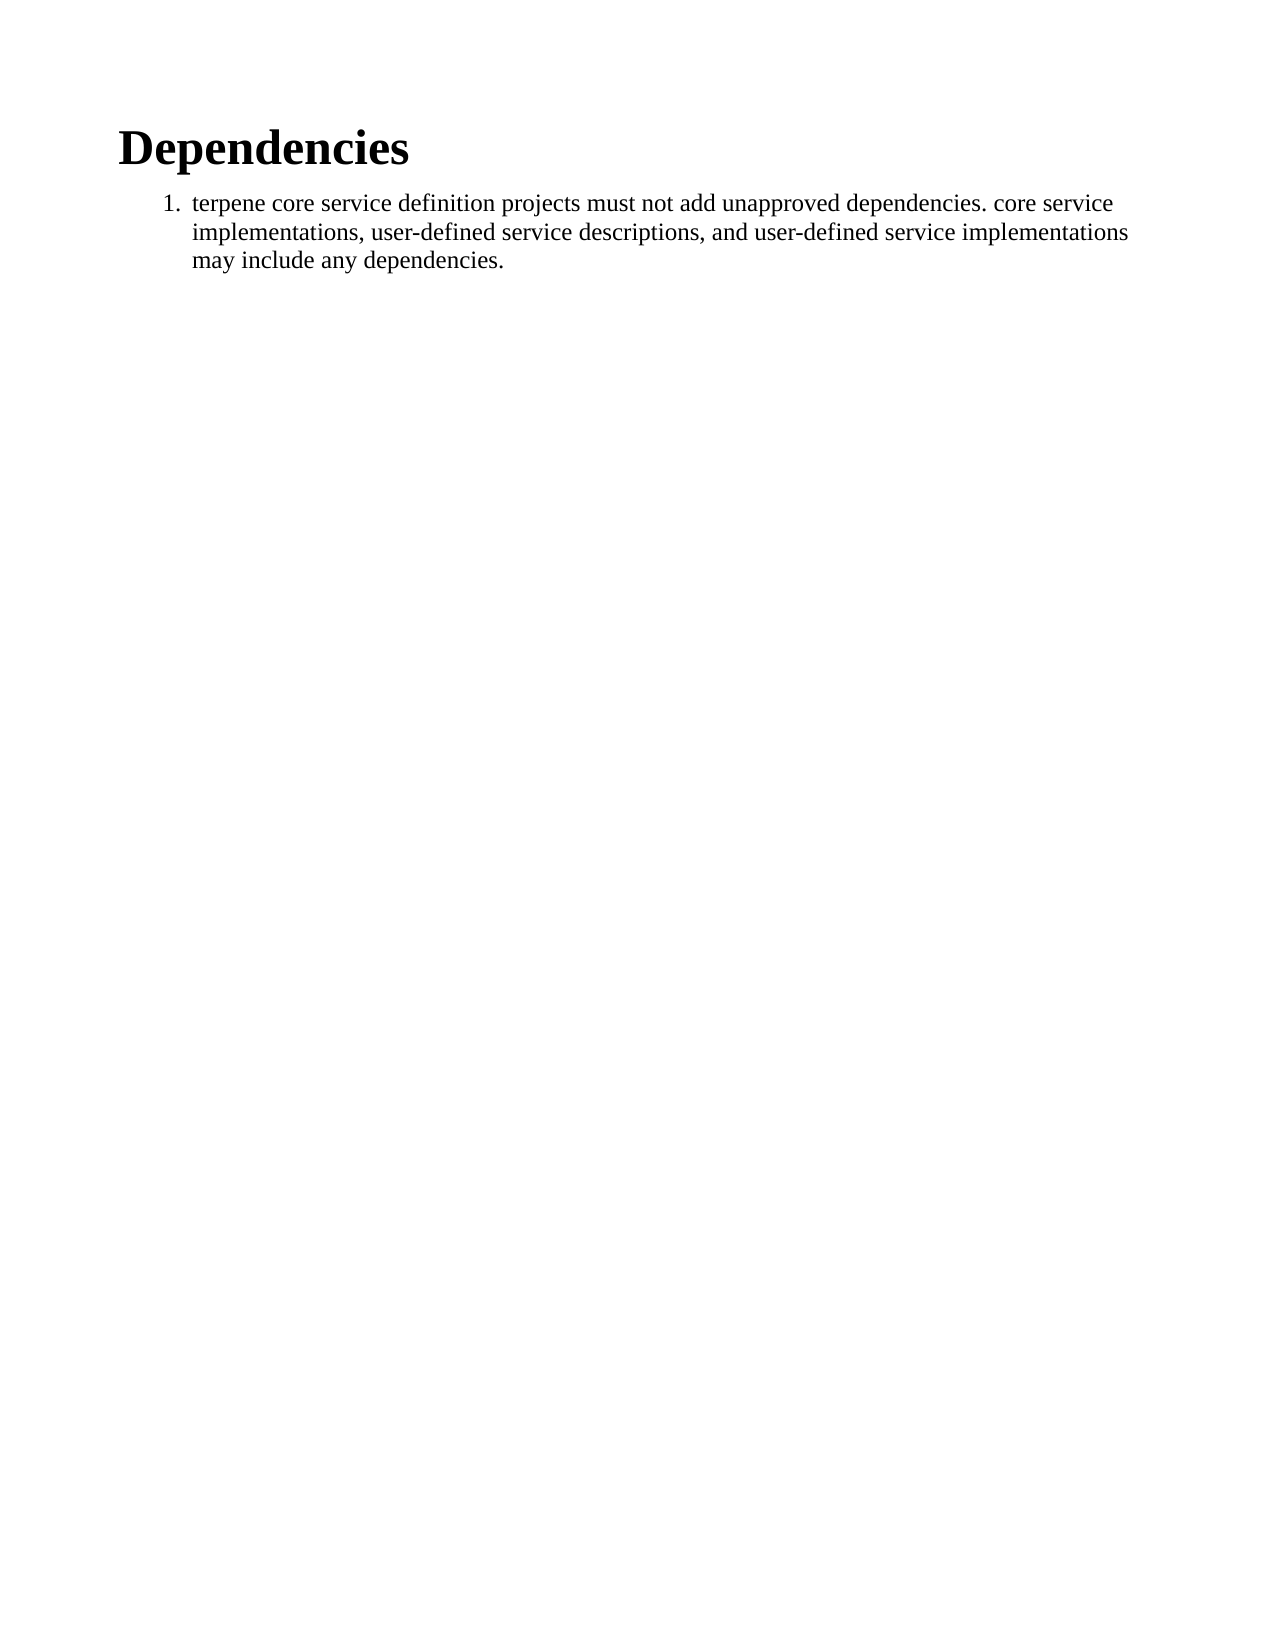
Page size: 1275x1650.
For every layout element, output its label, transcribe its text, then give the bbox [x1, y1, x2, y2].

subtitle Dependencies [118, 118, 1157, 176]
list terpene core service definition projects must not add unapproved dependencies. core service implementations, user-defined service descriptions, and user-defined service implementations may include any dependencies. [162, 188, 1157, 274]
